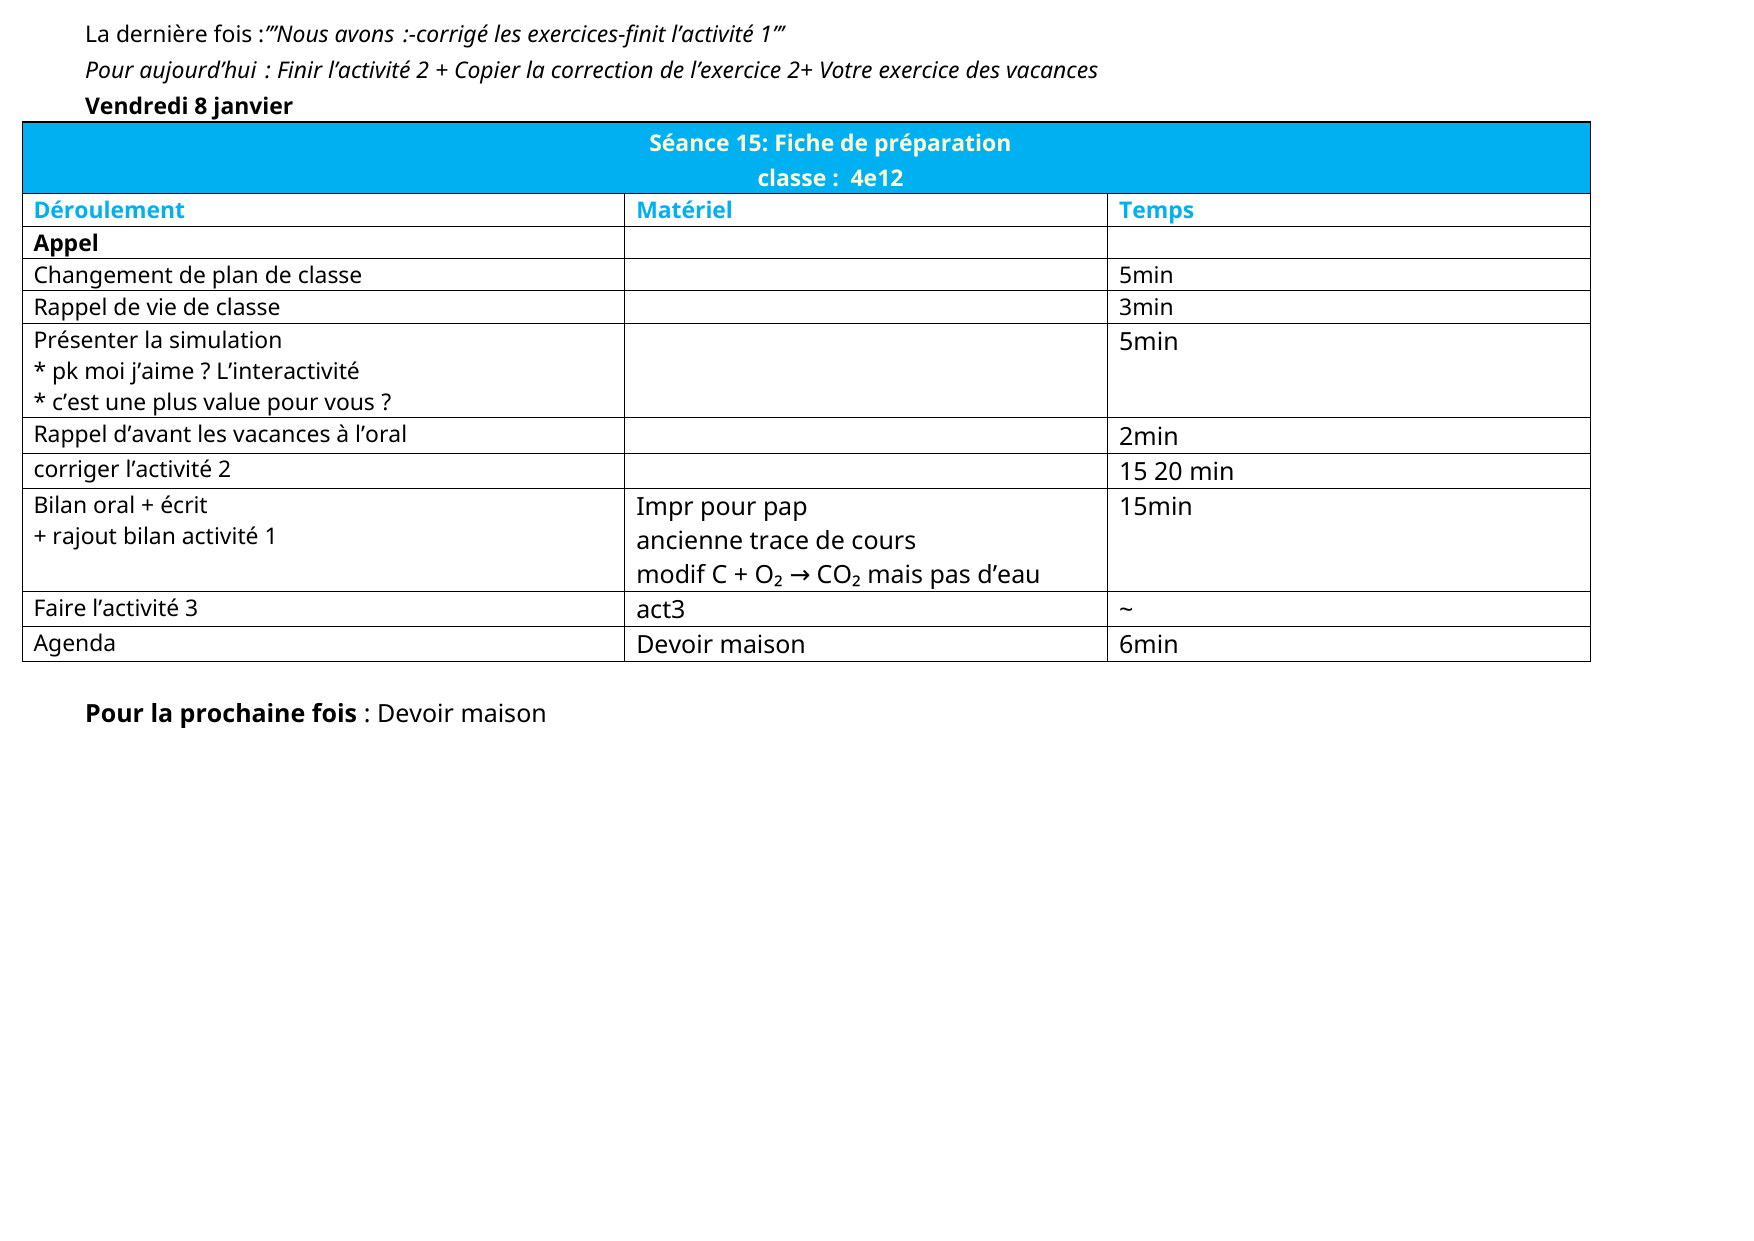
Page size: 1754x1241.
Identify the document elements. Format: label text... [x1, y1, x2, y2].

table_cell corriger l’activité 2 [23, 454, 624, 487]
table_cell [625, 227, 1107, 258]
table_cell ~ [1108, 592, 1590, 626]
text La dernière fois :’’’Nous avons :-corrigé les exercices-finit l’activité 1’’’ [85, 18, 1745, 49]
table_cell Impr pour pap ancienne trace de cours modif C + O₂ → CO₂ mais pas d’eau [625, 489, 1107, 591]
table_cell [1108, 227, 1590, 258]
table_cell Bilan oral + écrit + rajout bilan activité 1 [23, 489, 624, 591]
table_cell [625, 259, 1107, 290]
table_header Séance 15: Fiche de préparation classe : 4e12 [23, 123, 1590, 193]
text Vendredi 8 janvier [85, 90, 1754, 121]
table_cell act3 [625, 592, 1107, 626]
table_cell Devoir maison [625, 627, 1107, 661]
table_cell 15min [1108, 489, 1590, 591]
table_cell 2min [1108, 418, 1590, 452]
table_cell [625, 291, 1107, 322]
text Pour la prochaine fois : Devoir maison [85, 696, 1745, 730]
table_cell Agenda [23, 627, 624, 661]
table_cell [625, 418, 1107, 452]
table_cell Changement de plan de classe [23, 259, 624, 290]
table_cell Rappel de vie de classe [23, 291, 624, 322]
table_cell 5min [1108, 259, 1590, 290]
table_cell [625, 324, 1107, 417]
text Pour aujourd’hui : Finir l’activité 2 + Copier la correction de l’exercice 2+ Votre exercice des vacances [85, 54, 1745, 86]
table_cell Présenter la simulation * pk moi j’aime ? L’interactivité * c’est une plus value pour vous ? [23, 324, 624, 417]
table_cell Déroulement [23, 194, 624, 226]
table_cell Faire l’activité 3 [23, 592, 624, 626]
table_cell 15 20 min [1108, 454, 1590, 487]
table_cell 3min [1108, 291, 1590, 322]
table_cell 6min [1108, 627, 1590, 661]
table_cell Appel [23, 227, 624, 258]
table_cell Temps [1108, 194, 1590, 226]
table_cell Rappel d’avant les vacances à l’oral [23, 418, 624, 452]
table_cell 5min [1108, 324, 1590, 417]
table_cell [625, 454, 1107, 487]
table_cell Matériel [625, 194, 1107, 226]
